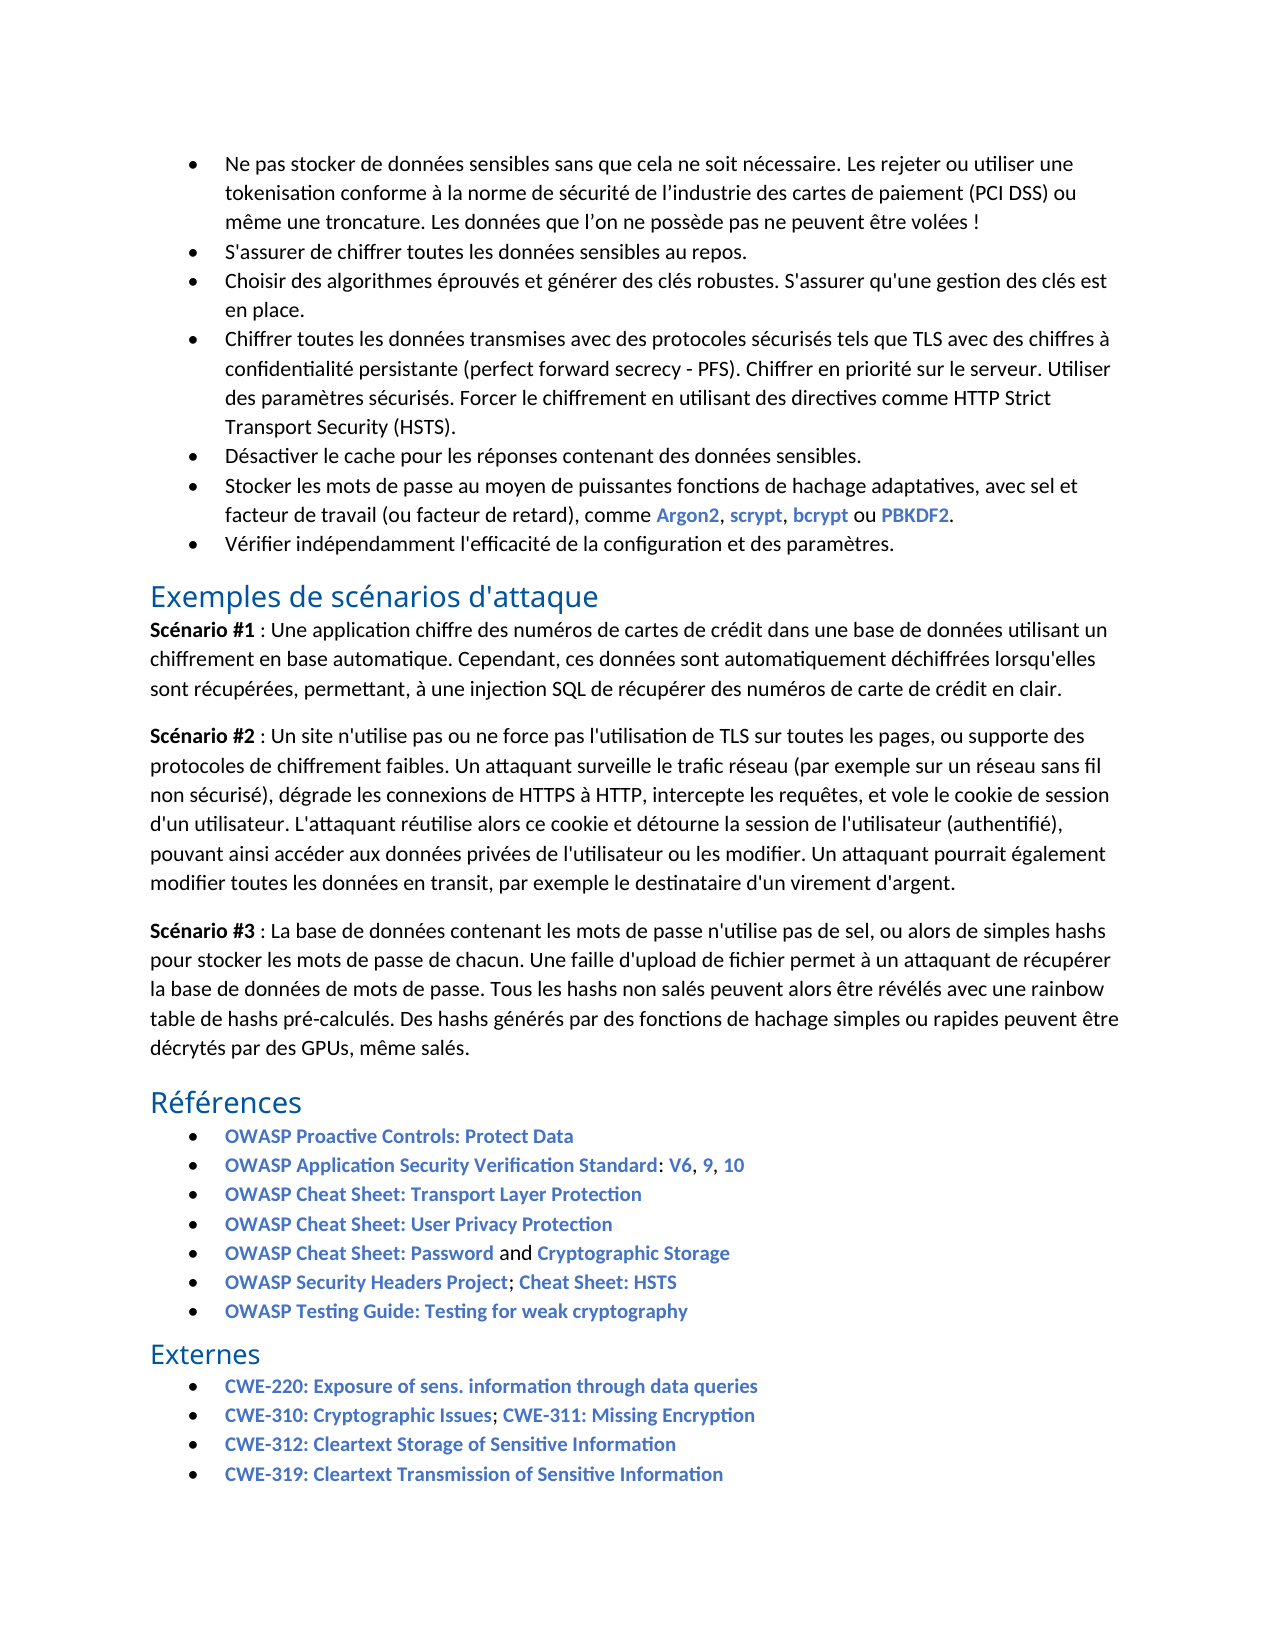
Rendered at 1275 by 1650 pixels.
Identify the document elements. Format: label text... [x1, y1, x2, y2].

text Scénario #3 : La base de données contenant les mots de passe n'utilise pas de sel, ou alors de simples hashs pour stocker les mots de passe de chacun. Une faille d'upload de fichier permet à un attaquant de récupérer la base de données de mots de passe. Tous les hashs non salés peuvent alors être révélés avec une rainbow table de hashs pré-calculés. Des hashs générés par des fonctions de hachage simples ou rapides peuvent être décrytés par des GPUs, même salés. [150, 917, 1125, 1061]
list Vérifier indépendamment l'efficacité de la configuration et des paramètres. [187, 531, 1125, 557]
list OWASP Cheat Sheet: Password and Cryptographic Storage [187, 1239, 1125, 1266]
list CWE-312: Cleartext Storage of Sensitive Information [187, 1431, 1125, 1457]
subtitle Références [150, 1082, 1125, 1122]
list OWASP Cheat Sheet: Transport Layer Protection [187, 1180, 1125, 1207]
list OWASP Testing Guide: Testing for weak cryptography [187, 1297, 1125, 1324]
list CWE-310: Cryptographic Issues; CWE-311: Missing Encryption [187, 1401, 1125, 1428]
list OWASP Cheat Sheet: User Privacy Protection [187, 1210, 1125, 1236]
list CWE-319: Cleartext Transmission of Sensitive Information [187, 1460, 1125, 1486]
list CWE-220: Exposure of sens. information through data queries [187, 1372, 1125, 1399]
list Stocker les mots de passe au moyen de puissantes fonctions de hachage adaptatives, avec sel et facteur de travail (ou facteur de retard), comme Argon2, scrypt, bcrypt ou PBKDF2. [187, 472, 1125, 528]
list OWASP Security Headers Project; Cheat Sheet: HSTS [187, 1268, 1125, 1295]
list Chiffrer toutes les données transmises avec des protocoles sécurisés tels que TLS avec des chiffres à confidentialité persistante (perfect forward secrecy - PFS). Chiffrer en priorité sur le serveur. Utiliser des paramètres sécurisés. Forcer le chiffrement en utilisant des directives comme HTTP Strict Transport Security (HSTS). [187, 326, 1125, 440]
text Scénario #1 : Une application chiffre des numéros de cartes de crédit dans une base de données utilisant un chiffrement en base automatique. Cependant, ces données sont automatiquement déchiffrées lorsqu'elles sont récupérées, permettant, à une injection SQL de récupérer des numéros de carte de crédit en clair. [150, 616, 1125, 701]
list Choisir des algorithmes éprouvés et générer des clés robustes. S'assurer qu'une gestion des clés est en place. [187, 267, 1125, 323]
subtitle Externes [150, 1335, 1125, 1372]
subtitle Exemples de scénarios d'attaque [150, 576, 1125, 616]
list OWASP Application Security Verification Standard: V6, 9, 10 [187, 1151, 1125, 1178]
text Scénario #2 : Un site n'utilise pas ou ne force pas l'utilisation de TLS sur toutes les pages, ou supporte des protocoles de chiffrement faibles. Un attaquant surveille le trafic réseau (par exemple sur un réseau sans fil non sécurisé), dégrade les connexions de HTTPS à HTTP, intercepte les requêtes, et vole le cookie de session d'un utilisateur. L'attaquant réutilise alors ce cookie et détourne la session de l'utilisateur (authentifié), pouvant ainsi accéder aux données privées de l'utilisateur ou les modifier. Un attaquant pourrait également modifier toutes les données en transit, par exemple le destinataire d'un virement d'argent. [150, 723, 1125, 896]
list Ne pas stocker de données sensibles sans que cela ne soit nécessaire. Les rejeter ou utiliser une tokenisation conforme à la norme de sécurité de l’industrie des cartes de paiement (PCI DSS) ou même une troncature. Les données que l’on ne possède pas ne peuvent être volées ! [187, 150, 1125, 235]
list Désactiver le cache pour les réponses contenant des données sensibles. [187, 443, 1125, 469]
list S'assurer de chiffrer toutes les données sensibles au repos. [187, 238, 1125, 264]
list OWASP Proactive Controls: Protect Data [187, 1122, 1125, 1148]
